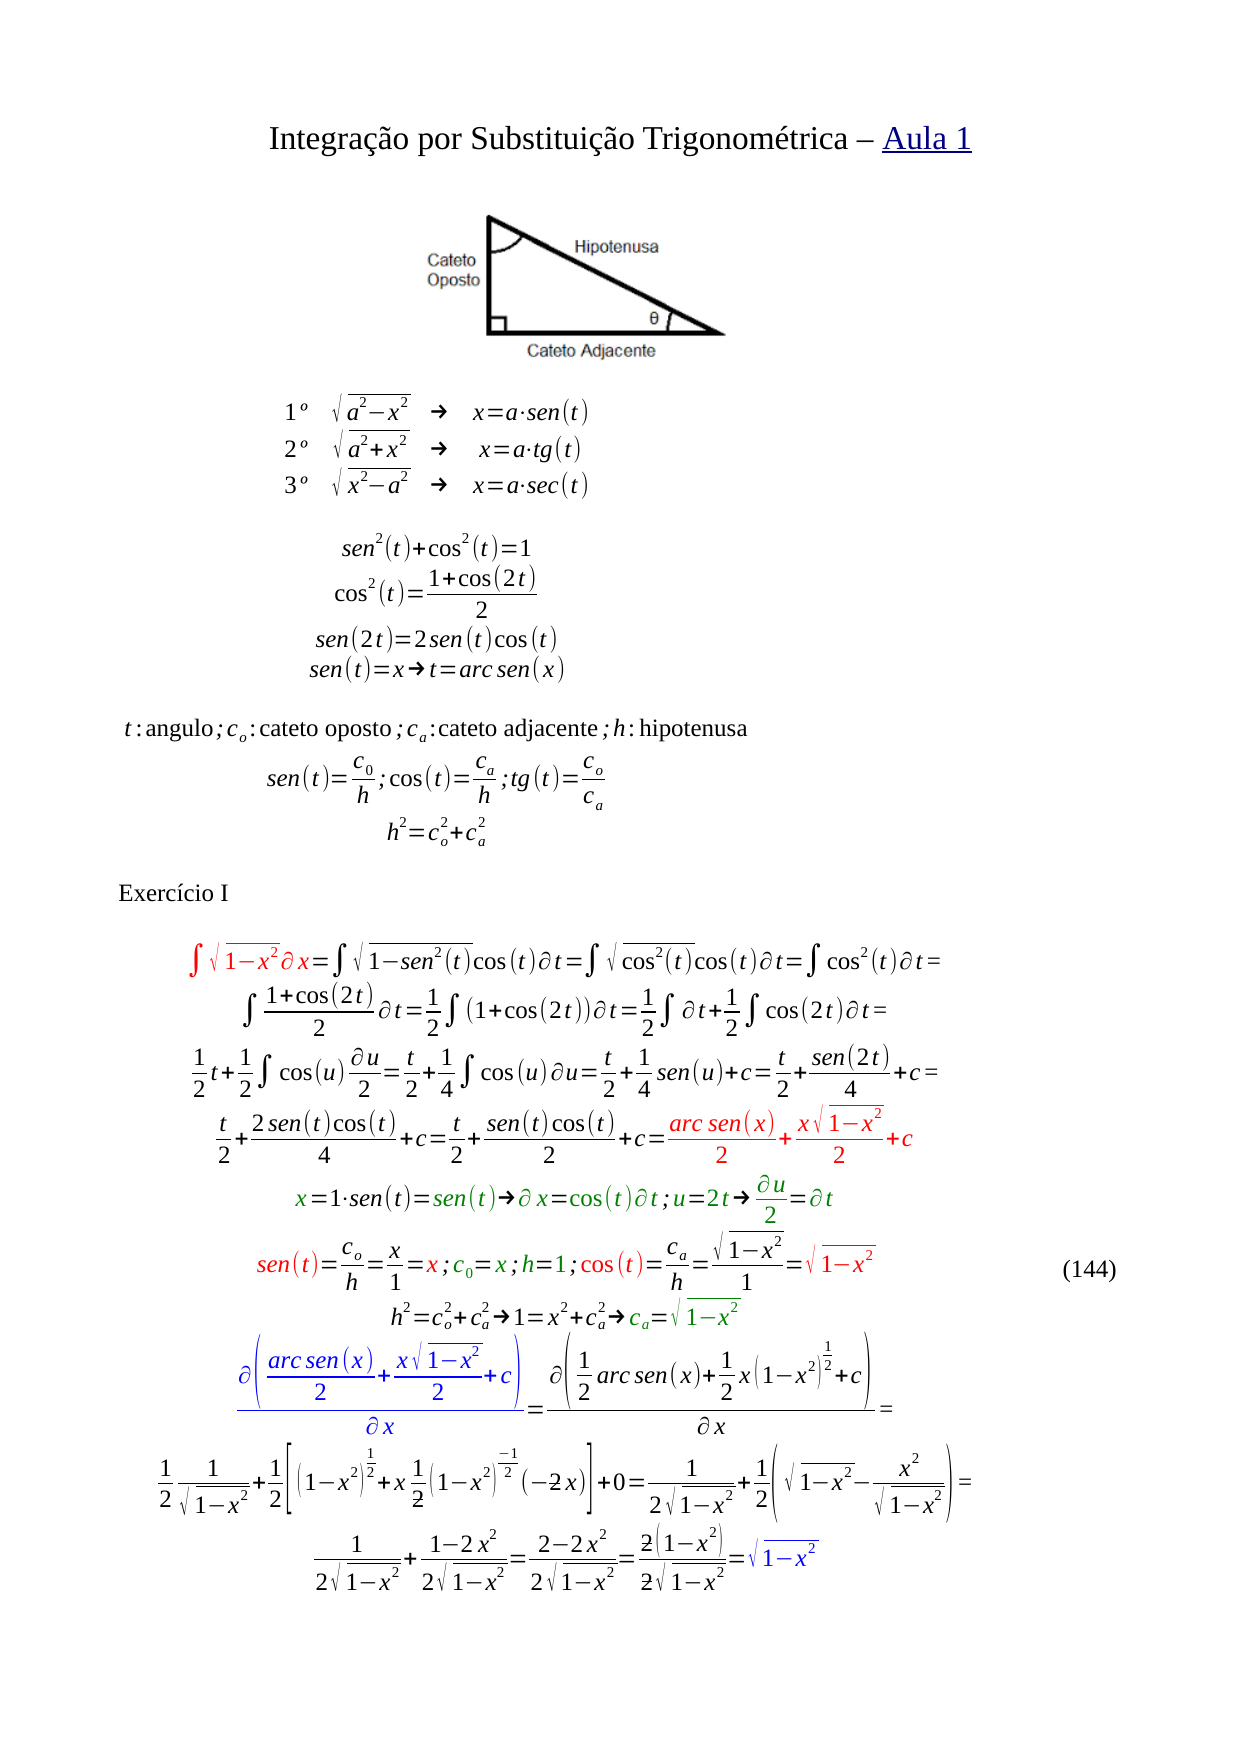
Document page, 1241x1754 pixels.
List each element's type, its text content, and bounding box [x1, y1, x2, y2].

text Integração por Substituição Trigonométrica – Aula 1 [118, 118, 1122, 156]
picture [420, 185, 820, 391]
table_header [118, 935, 1010, 1601]
text Exercício I [118, 878, 1122, 907]
table_header (144) [1010, 935, 1122, 1601]
